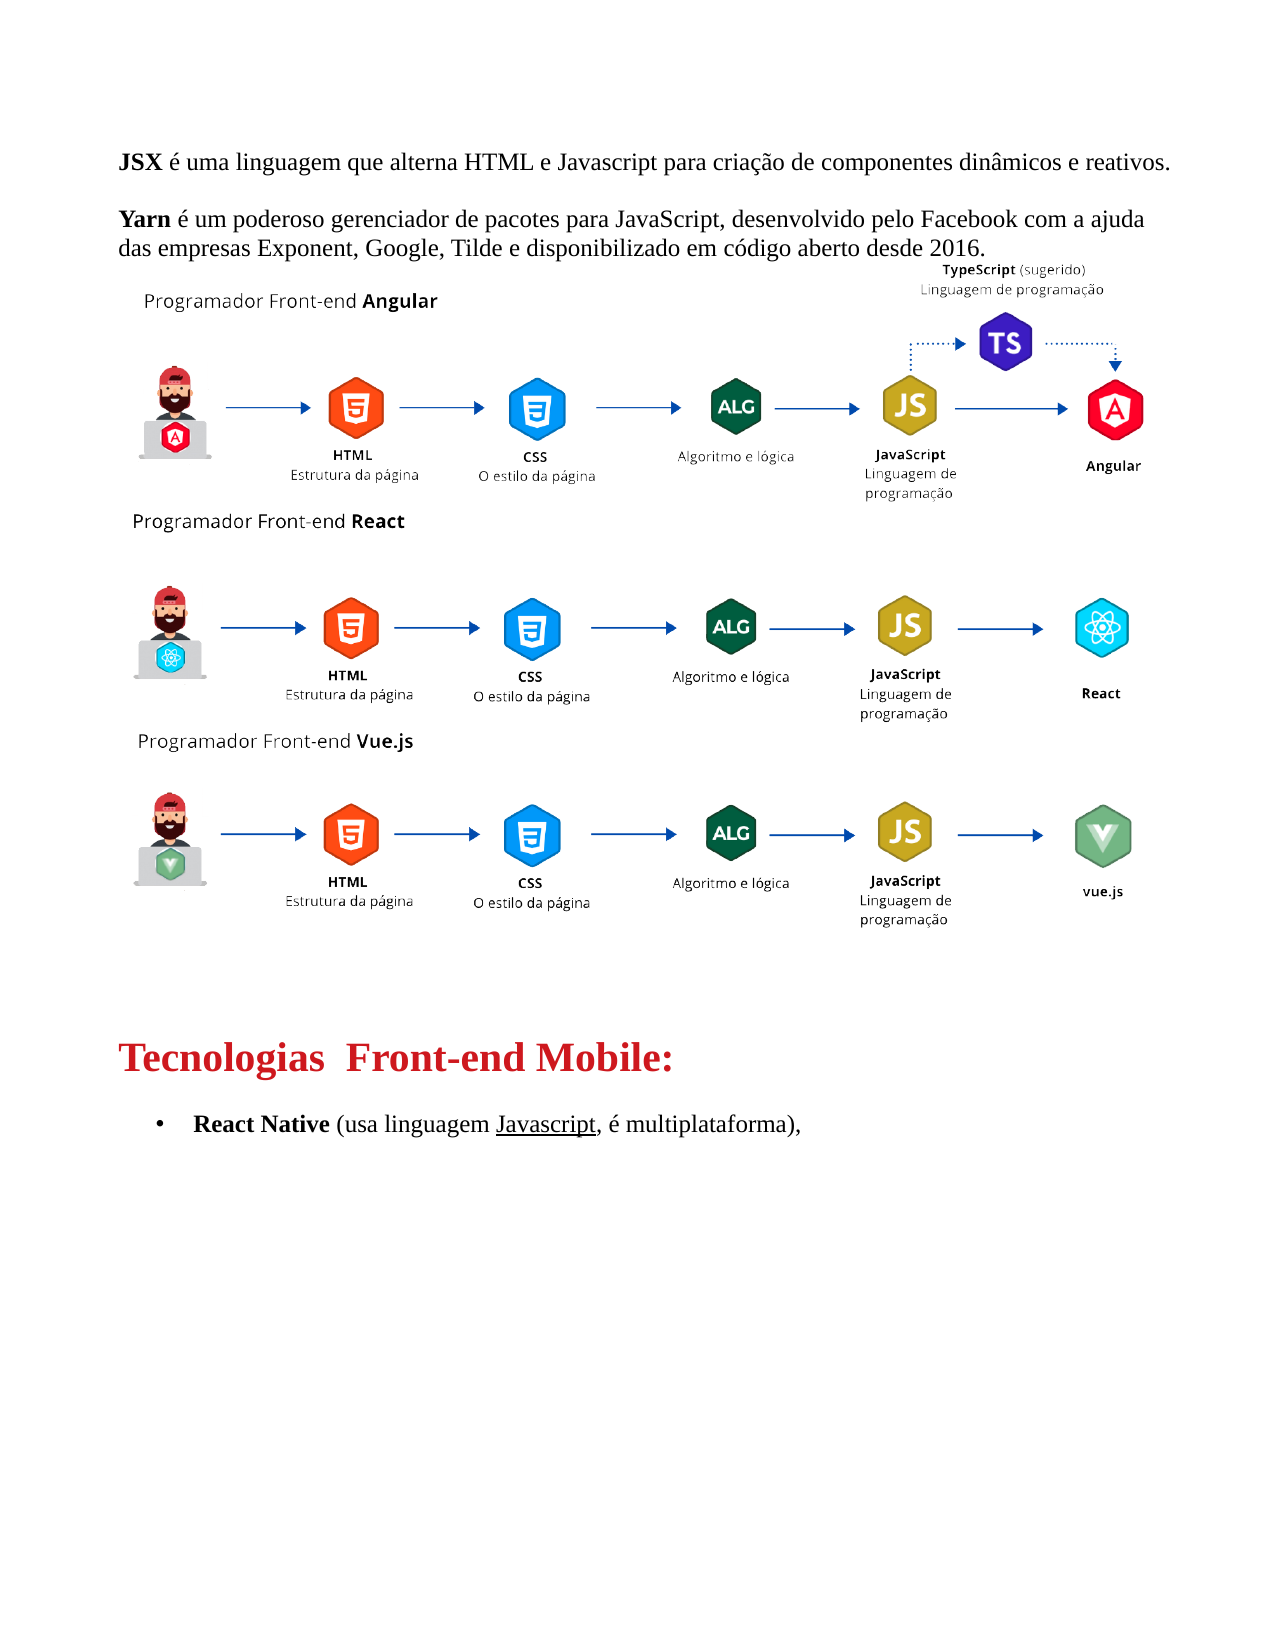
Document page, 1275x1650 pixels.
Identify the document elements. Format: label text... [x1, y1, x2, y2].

text Yarn é um poderoso gerenciador de pacotes para JavaScript, desenvolvido pelo Facebook com a ajuda das empresas Exponent, Google, Tilde e disponibilizado em código aberto desde 2016. [118, 204, 1157, 261]
text JSX é uma linguagem que alterna HTML e Javascript para criação de componentes dinâmicos e reativos. [118, 118, 1181, 176]
list React Native (usa linguagem Javascript, é multiplataforma), [156, 1109, 1157, 1138]
picture [118, 261, 1157, 947]
text Tecnologias Front-end Mobile: [118, 1033, 1157, 1081]
